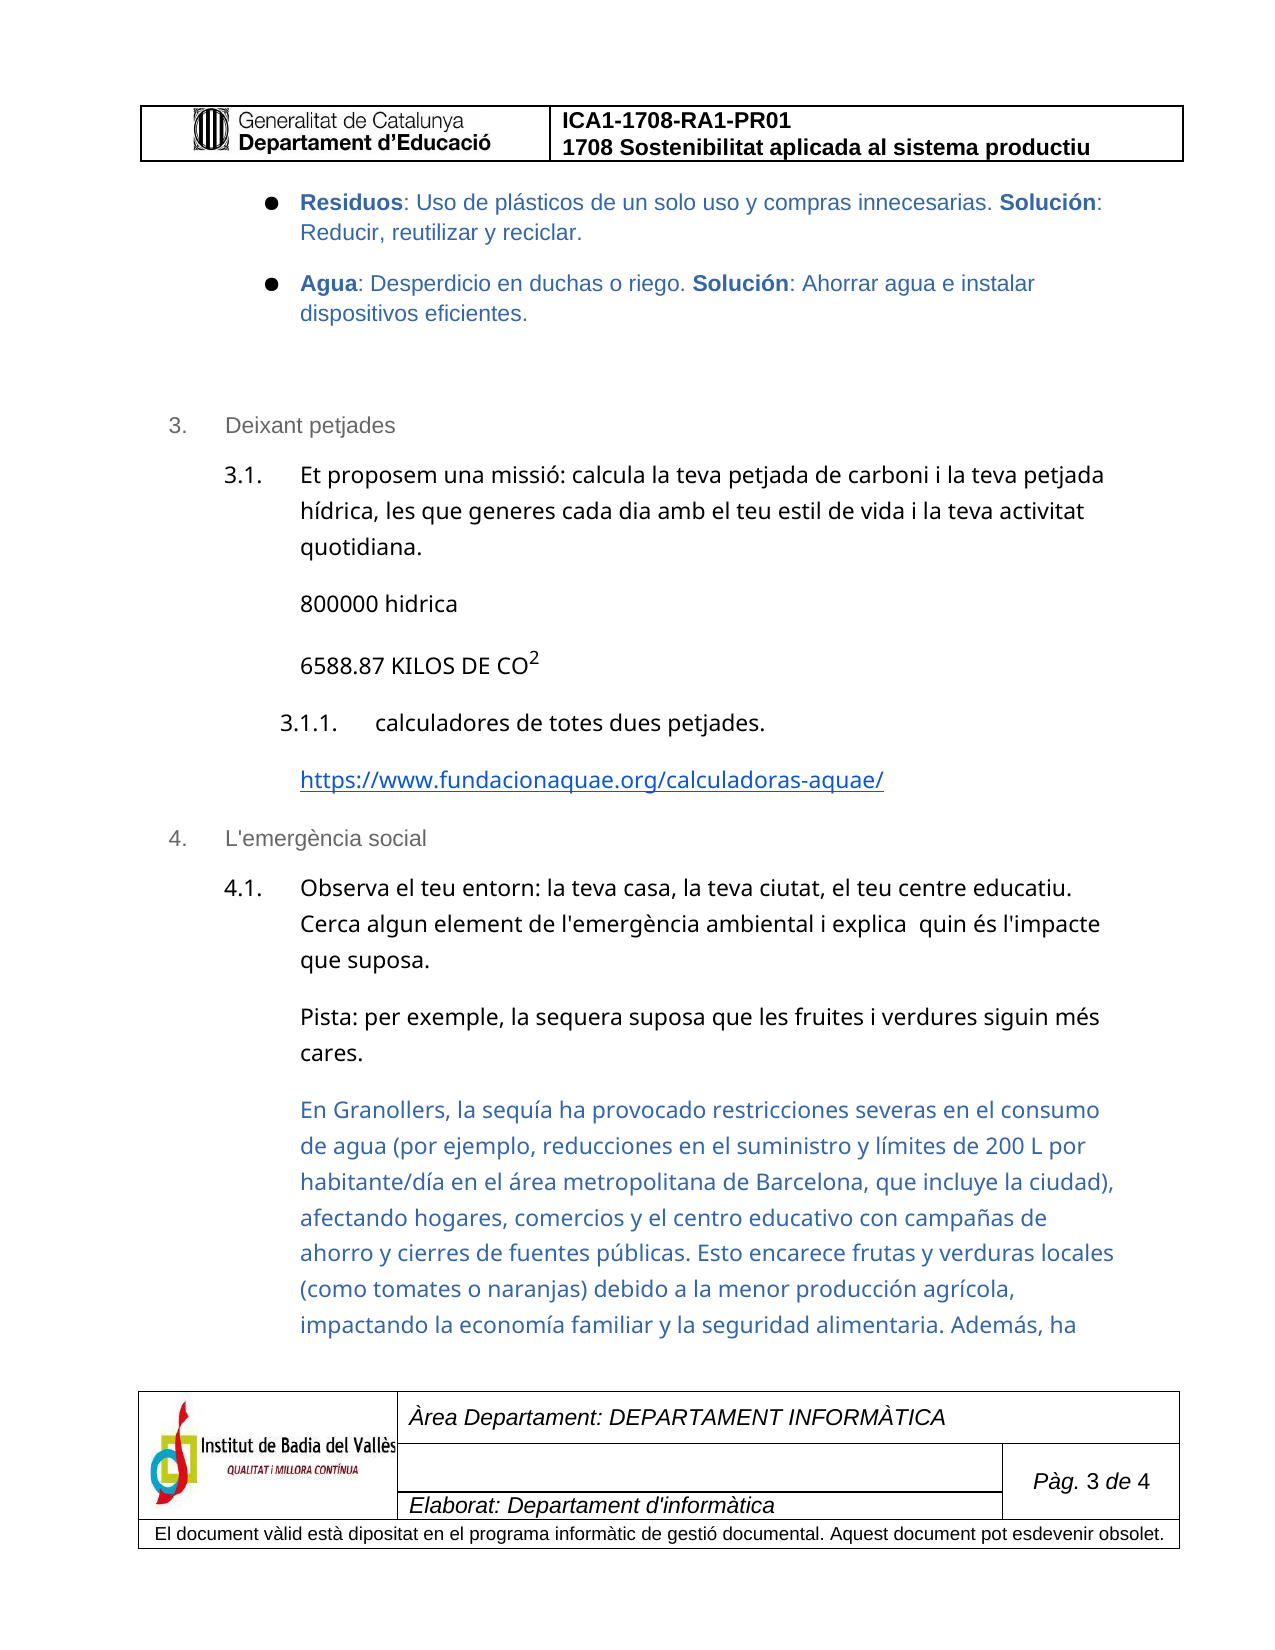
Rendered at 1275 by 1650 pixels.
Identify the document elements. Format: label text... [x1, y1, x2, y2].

list Residuos: Uso de plásticos de un solo uso y compras innecesarias. Solución: Reducir, reutilizar y reciclar. [262, 188, 1125, 245]
picture [150, 1392, 396, 1514]
text En Granollers, la sequía ha provocado restricciones severas en el consumo de agua (por ejemplo, reducciones en el suministro y límites de 200 L por habitante/día en el área metropolitana de Barcelona, que incluye la ciudad), afectando hogares, comercios y el centro educativo con campañas de ahorro y cierres de fuentes públicas. Esto encarece frutas y verduras locales (como tomates o naranjas) debido a la menor producción agrícola, impactando la economía familiar y la seguridad alimentaria. Además, ha [300, 1094, 1125, 1341]
list calculadores de totes dues petjades. [337, 707, 1125, 739]
list 800000 hidrica [262, 588, 1125, 619]
subtitle L'emergència social [187, 825, 1125, 851]
picture [193, 107, 491, 155]
text Pista: per exemple, la sequera suposa que les fruites i verdures siguin més cares. [300, 1001, 1125, 1068]
list Observa el teu entorn: la teva casa, la teva ciutat, el teu centre educatiu. Cerca algun element de l'emergència ambiental i explica quin és l'impacte que suposa. [262, 872, 1125, 975]
list Agua: Desperdicio en duchas o riego. Solución: Ahorrar agua e instalar dispositivos eficientes. [262, 270, 1125, 326]
list Et proposem una missió: calcula la teva petjada de carboni i la teva petjada hídrica, les que generes cada dia amb el teu estil de vida i la teva activitat quotidiana. [262, 459, 1125, 562]
subtitle Deixant petjades [187, 412, 1125, 438]
list 6588.87 KILOS DE CO2 [262, 644, 1125, 681]
text https://www.fundacionaquae.org/calculadoras-aquae/ [225, 764, 1125, 795]
